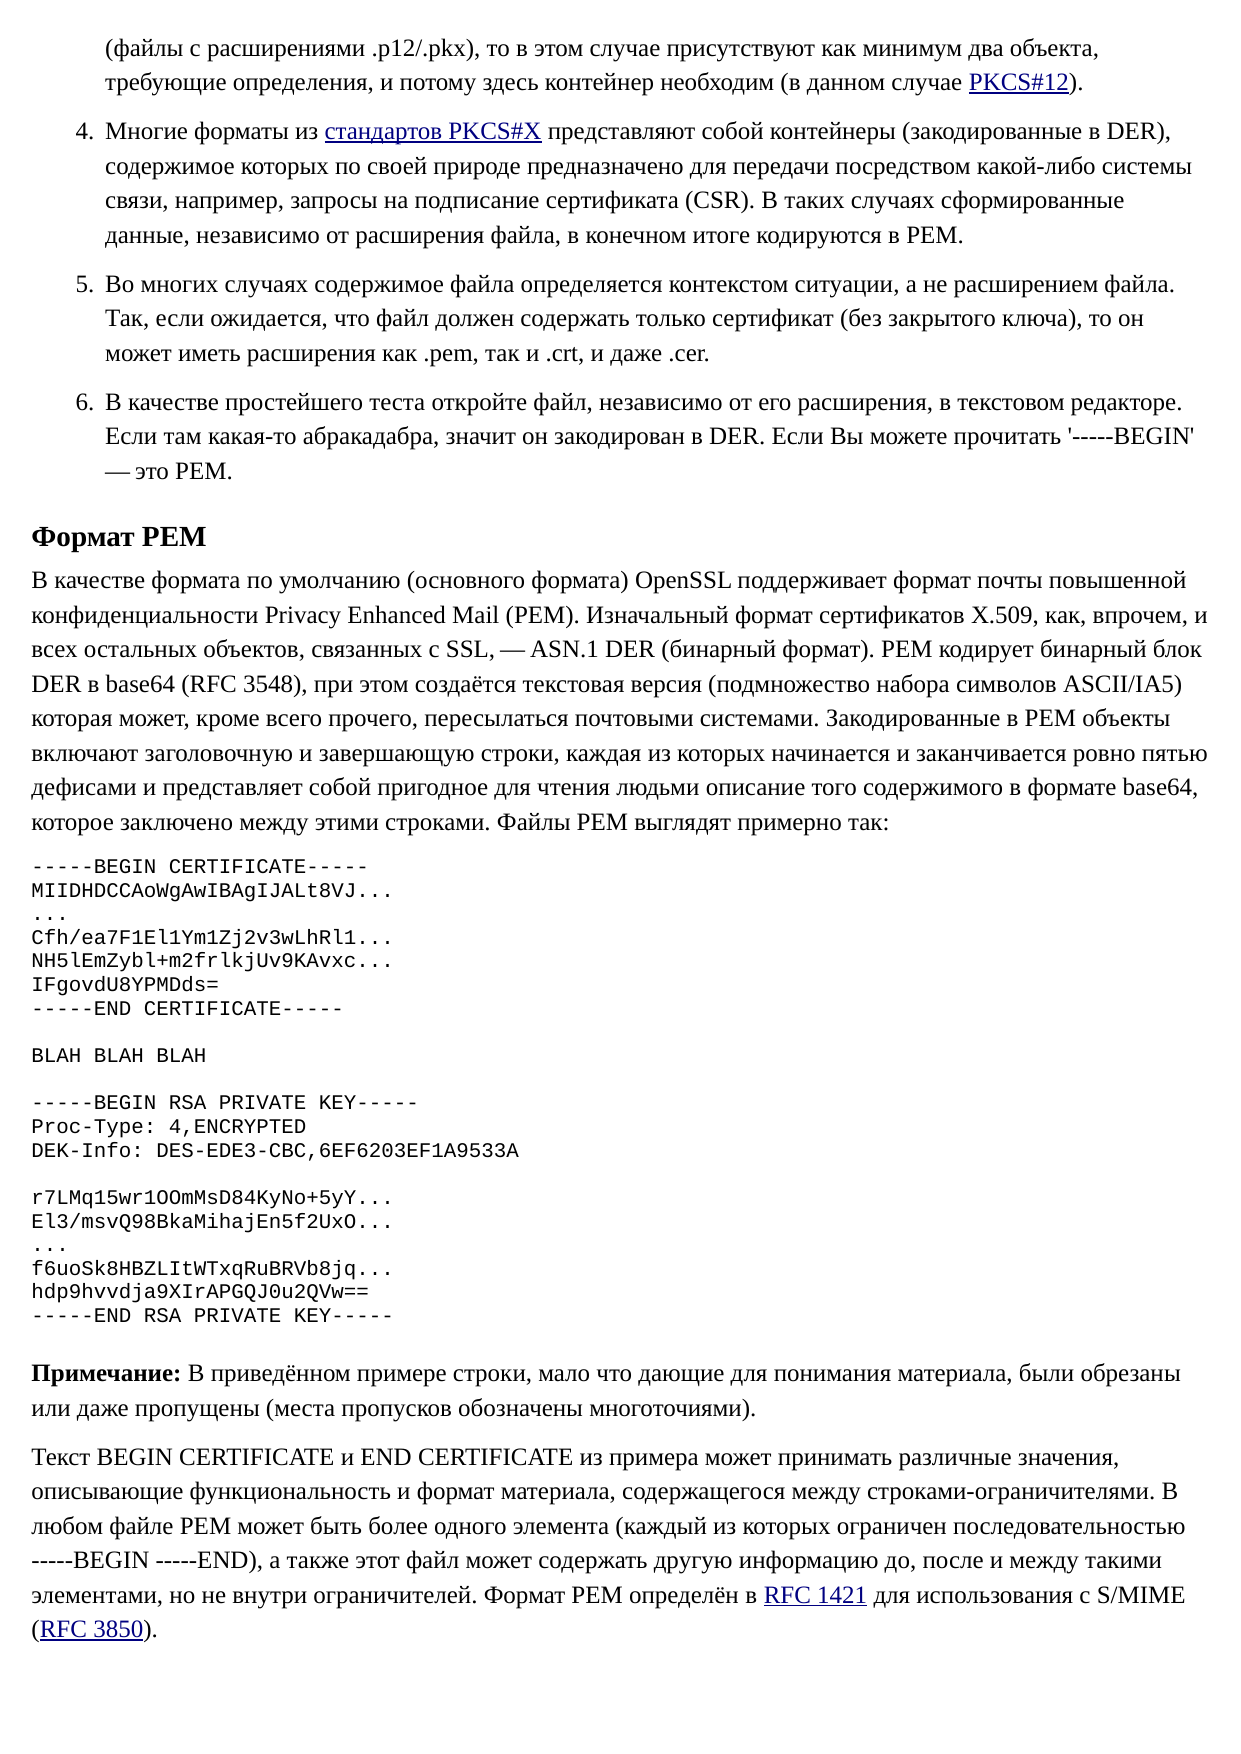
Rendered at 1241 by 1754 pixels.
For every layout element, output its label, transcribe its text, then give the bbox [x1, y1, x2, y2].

text NH5lEmZybl+m2frlkjUv9KAvxc... [31, 951, 1212, 974]
text Текст BEGIN CERTIFICATE и END CERTIFICATE из примера может принимать различные значения, описывающие функциональность и формат материала, содержащегося между строками-ограничителями. В любом файле PEM может быть более одного элемента (каждый из которых ограничен последовательностью -----BEGIN -----END), а также этот файл может содержать другую информацию до, после и между такими элементами, но не внутри ограничителей. Формат PEM определён в RFC 1421 для использования с S/MIME (RFC 3850). [31, 1442, 1212, 1643]
list В качестве простейшего теста откройте файл, независимо от его расширения, в текстовом редакторе. Если там какая-то абракадабра, значит он закодирован в DER. Если Вы можете прочитать '-----BEGIN' — это PEM. [75, 387, 1212, 484]
text Примечание: В приведённом примере строки, мало что дающие для понимания материала, были обрезаны или даже пропущены (места пропусков обозначены многоточиями). [31, 1358, 1212, 1422]
subtitle Формат PEM [31, 519, 1212, 553]
text IFgovdU8YPMDds= [31, 974, 1212, 998]
text f6uoSk8HBZLItWTxqRuBRVb8jq... [31, 1258, 1212, 1282]
text Proc-Type: 4,ENCRYPTED [31, 1116, 1212, 1140]
list Многие форматы из стандартов PKCS#X представляют собой контейнеры (закодированные в DER), содержимое которых по своей природе предназначено для передачи посредством какой-либо системы связи, например, запросы на подписание сертификата (CSR). В таких случаях сформированные данные, независимо от расширения файла, в конечном итоге кодируются в PEM. [75, 116, 1212, 248]
text В качестве формата по умолчанию (основного формата) OpenSSL поддерживает формат почты повышенной конфиденциальности Privacy Enhanced Mail (PEM). Изначальный формат сертификатов X.509, как, впрочем, и всех остальных объектов, связанных с SSL, — ASN.1 DER (бинарный формат). PEM кодирует бинарный блок DER в base64 (RFC 3548), при этом создаётся текстовая версия (подмножество набора символов ASCII/IA5) которая может, кроме всего прочего, пересылаться почтовыми системами. Закодированные в PEM объекты включают заголовочную и завершающую строки, каждая из которых начинается и заканчивается ровно пятью дефисами и представляет собой пригодное для чтения людьми описание того содержимого в формате base64, которое заключено между этими строками. Файлы PEM выглядят примерно так: [31, 566, 1212, 836]
text ... [31, 1234, 1212, 1258]
text DEK-Info: DES-EDE3-CBC,6EF6203EF1A9533A [31, 1140, 1212, 1163]
text El3/msvQ98BkaMihajEn5f2UxO... [31, 1211, 1212, 1234]
text hdp9hvvdja9XIrAPGQJ0u2QVw== [31, 1282, 1212, 1305]
text Cfh/ea7F1El1Ym1Zj2v3wLhRl1... [31, 927, 1212, 951]
text -----BEGIN CERTIFICATE----- [31, 856, 1212, 879]
text r7LMq15wr1OOmMsD84KyNo+5yY... [31, 1187, 1212, 1211]
text BLAH BLAH BLAH [31, 1045, 1212, 1069]
text MIIDHDCCAoWgAwIBAgIJALt8VJ... [31, 879, 1212, 903]
list Во многих случаях содержимое файла определяется контекстом ситуации, а не расширением файла. Так, если ожидается, что файл должен содержать только сертификат (без закрытого ключа), то он может иметь расширения как .pem, так и .crt, и даже .cer. [75, 269, 1212, 367]
text -----END RSA PRIVATE KEY----- [31, 1305, 1212, 1329]
list (файлы с расширениями .p12/.pkx), то в этом случае присутствуют как минимум два объекта, требующие определения, и потому здесь контейнер необходим (в данном случае PKCS#12). [75, 33, 1212, 96]
text -----END CERTIFICATE----- [31, 998, 1212, 1021]
text ... [31, 903, 1212, 927]
text -----BEGIN RSA PRIVATE KEY----- [31, 1092, 1212, 1116]
